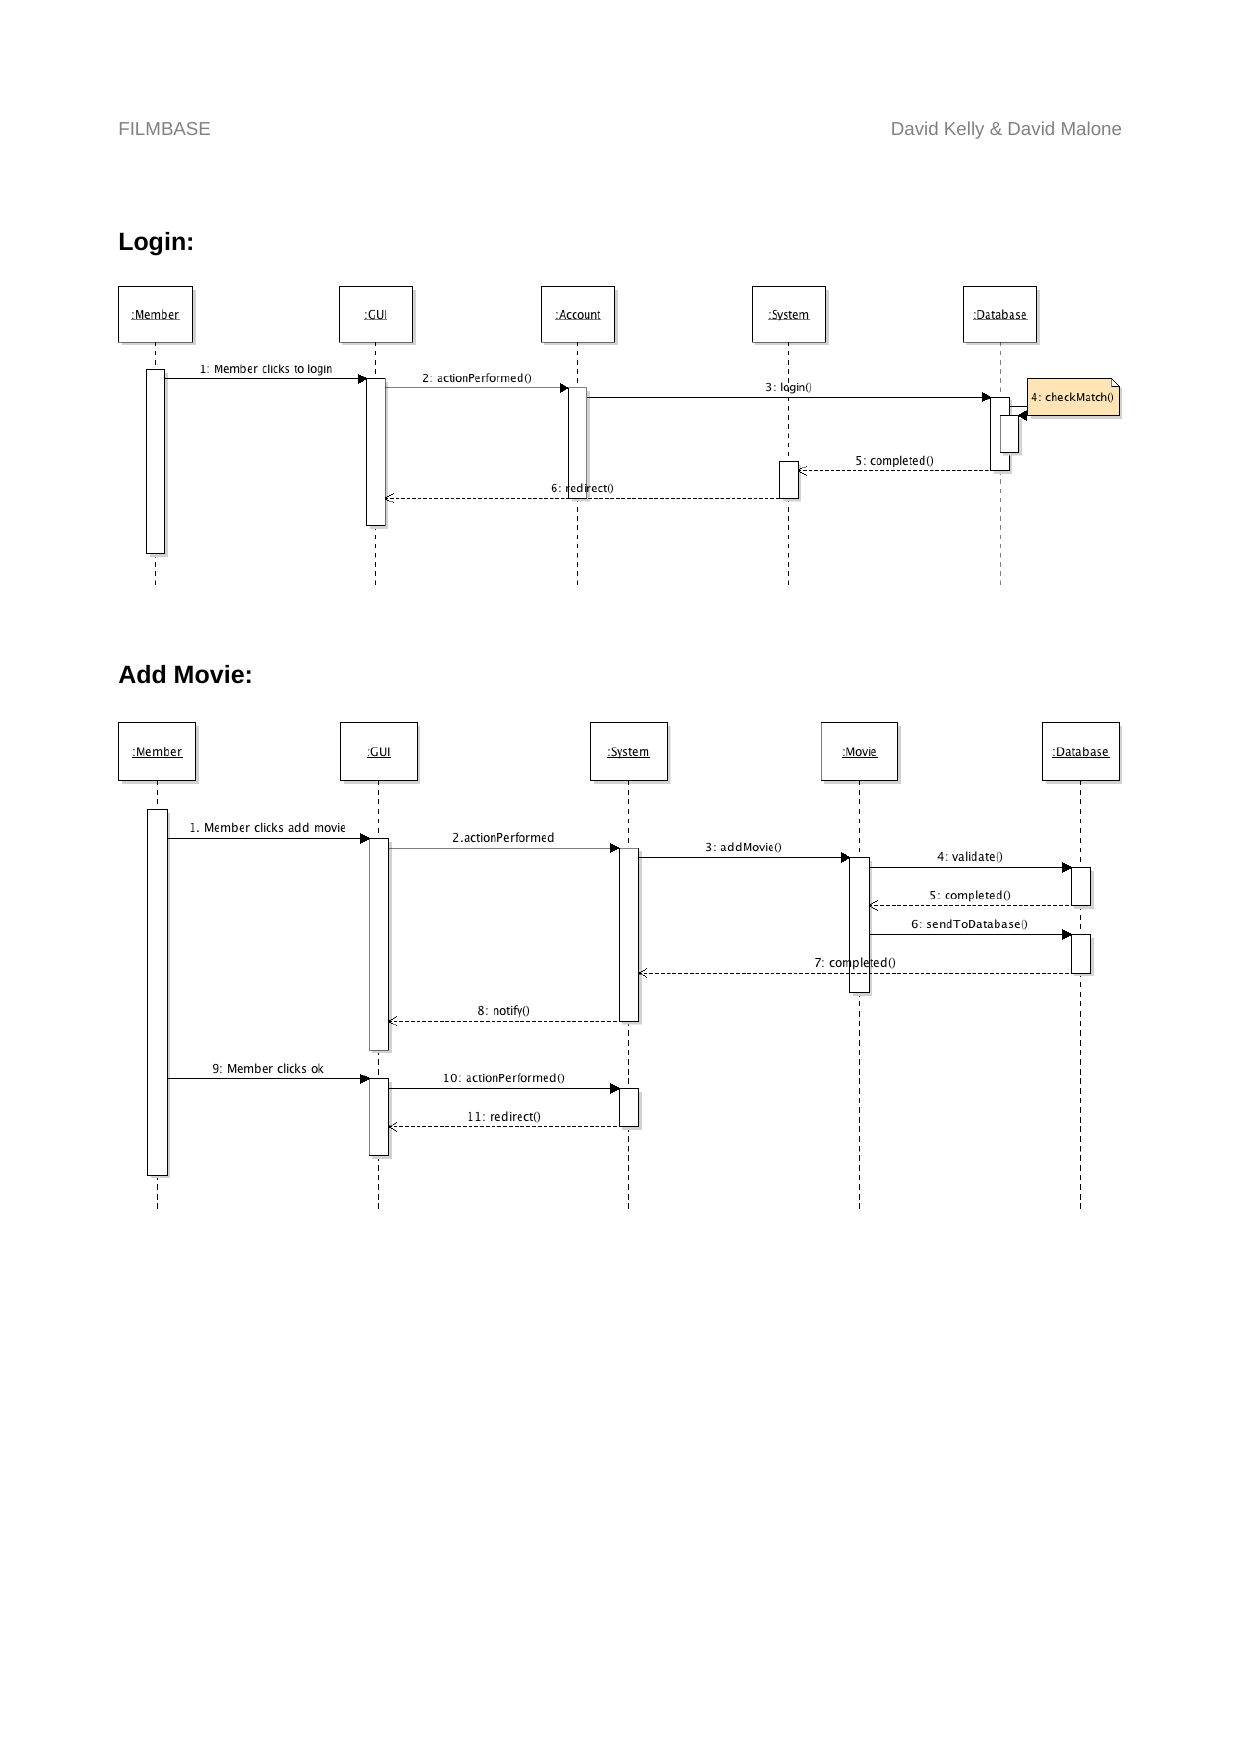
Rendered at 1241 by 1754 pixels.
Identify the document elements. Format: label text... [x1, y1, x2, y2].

text Login: [118, 227, 1122, 255]
text Add Movie: [118, 660, 1122, 689]
picture [118, 286, 1123, 603]
picture [118, 722, 1123, 1227]
